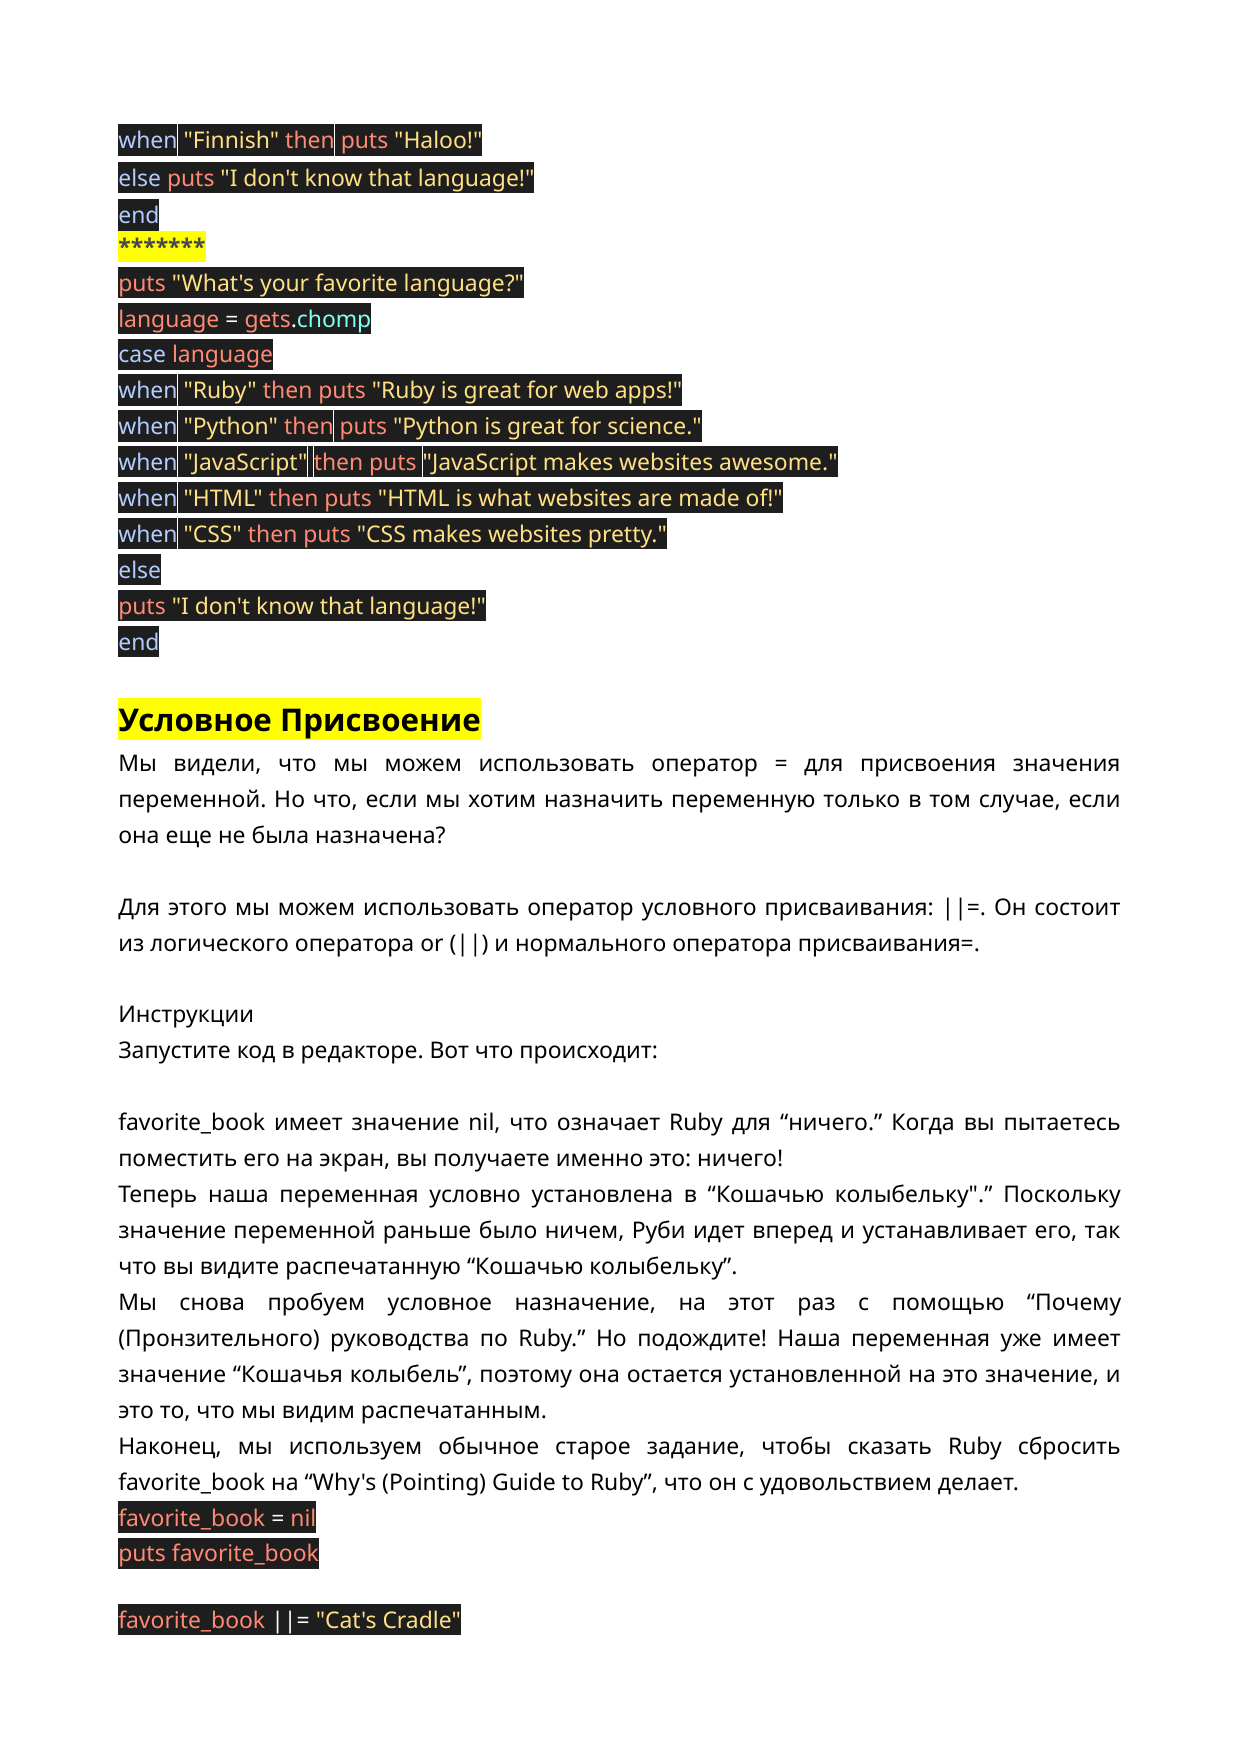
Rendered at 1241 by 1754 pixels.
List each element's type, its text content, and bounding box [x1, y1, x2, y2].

text when "Finnish" then puts "Haloo!" [118, 118, 1122, 156]
text when "HTML" then puts "HTML is what websites are made of!" [118, 482, 1122, 513]
text language = gets.chomp [118, 302, 1122, 334]
text favorite_book имеет значение nil, что означает Ruby для “ничего.” Когда вы пытаетесь поместить его на экран, вы получаете именно это: ничего! [118, 1106, 1122, 1173]
text Инструкции [118, 998, 1122, 1029]
text ******* [118, 231, 1122, 262]
text Мы видели, что мы можем использовать оператор = для присвоения значения переменной. Но что, если мы хотим назначить переменную только в том случае, если она еще не была назначена? [118, 747, 1122, 850]
text else puts "I don't know that language!" [118, 156, 1122, 193]
text favorite_book ||= "Cat's Cradle" [118, 1603, 1122, 1635]
text case language [118, 338, 1122, 370]
text else [118, 554, 1122, 585]
text Мы снова пробуем условное назначение, на этот раз с помощью “Почему (Пронзительного) руководства по Ruby.” Но подождите! Наша переменная уже имеет значение “Кошачья колыбель”, поэтому она остается установленной на это значение, и это то, что мы видим распечатанным. [118, 1286, 1122, 1425]
text end [118, 193, 1122, 231]
text Запустите код в редакторе. Вот что происходит: [118, 1034, 1122, 1066]
text puts "What's your favorite language?" [118, 267, 1122, 298]
text favorite_book = nil [118, 1501, 1122, 1533]
text Условное Присвоение [118, 698, 1122, 740]
text Для этого мы можем использовать оператор условного присваивания: ||=. Он состоит из логического оператора or (||) и нормального оператора присваивания=. [118, 891, 1122, 958]
text puts "I don't know that language!" [118, 590, 1122, 621]
text end [118, 626, 1122, 657]
text when "Python" then puts "Python is great for science." [118, 410, 1122, 442]
text Теперь наша переменная условно установлена в “Кошачью колыбельку".” Поскольку значение переменной раньше было ничем, Руби идет вперед и устанавливает его, так что вы видите распечатанную “Кошачью колыбельку”. [118, 1178, 1122, 1281]
text when "JavaScript" then puts "JavaScript makes websites awesome." [118, 446, 1122, 477]
text Наконец, мы используем обычное старое задание, чтобы сказать Ruby сбросить favorite_book на “Why's (Pointing) Guide to Ruby”, что он с удовольствием делает. [118, 1429, 1122, 1497]
text puts favorite_book [118, 1537, 1122, 1569]
text when "Ruby" then puts "Ruby is great for web apps!" [118, 374, 1122, 406]
text when "CSS" then puts "CSS makes websites pretty." [118, 518, 1122, 549]
